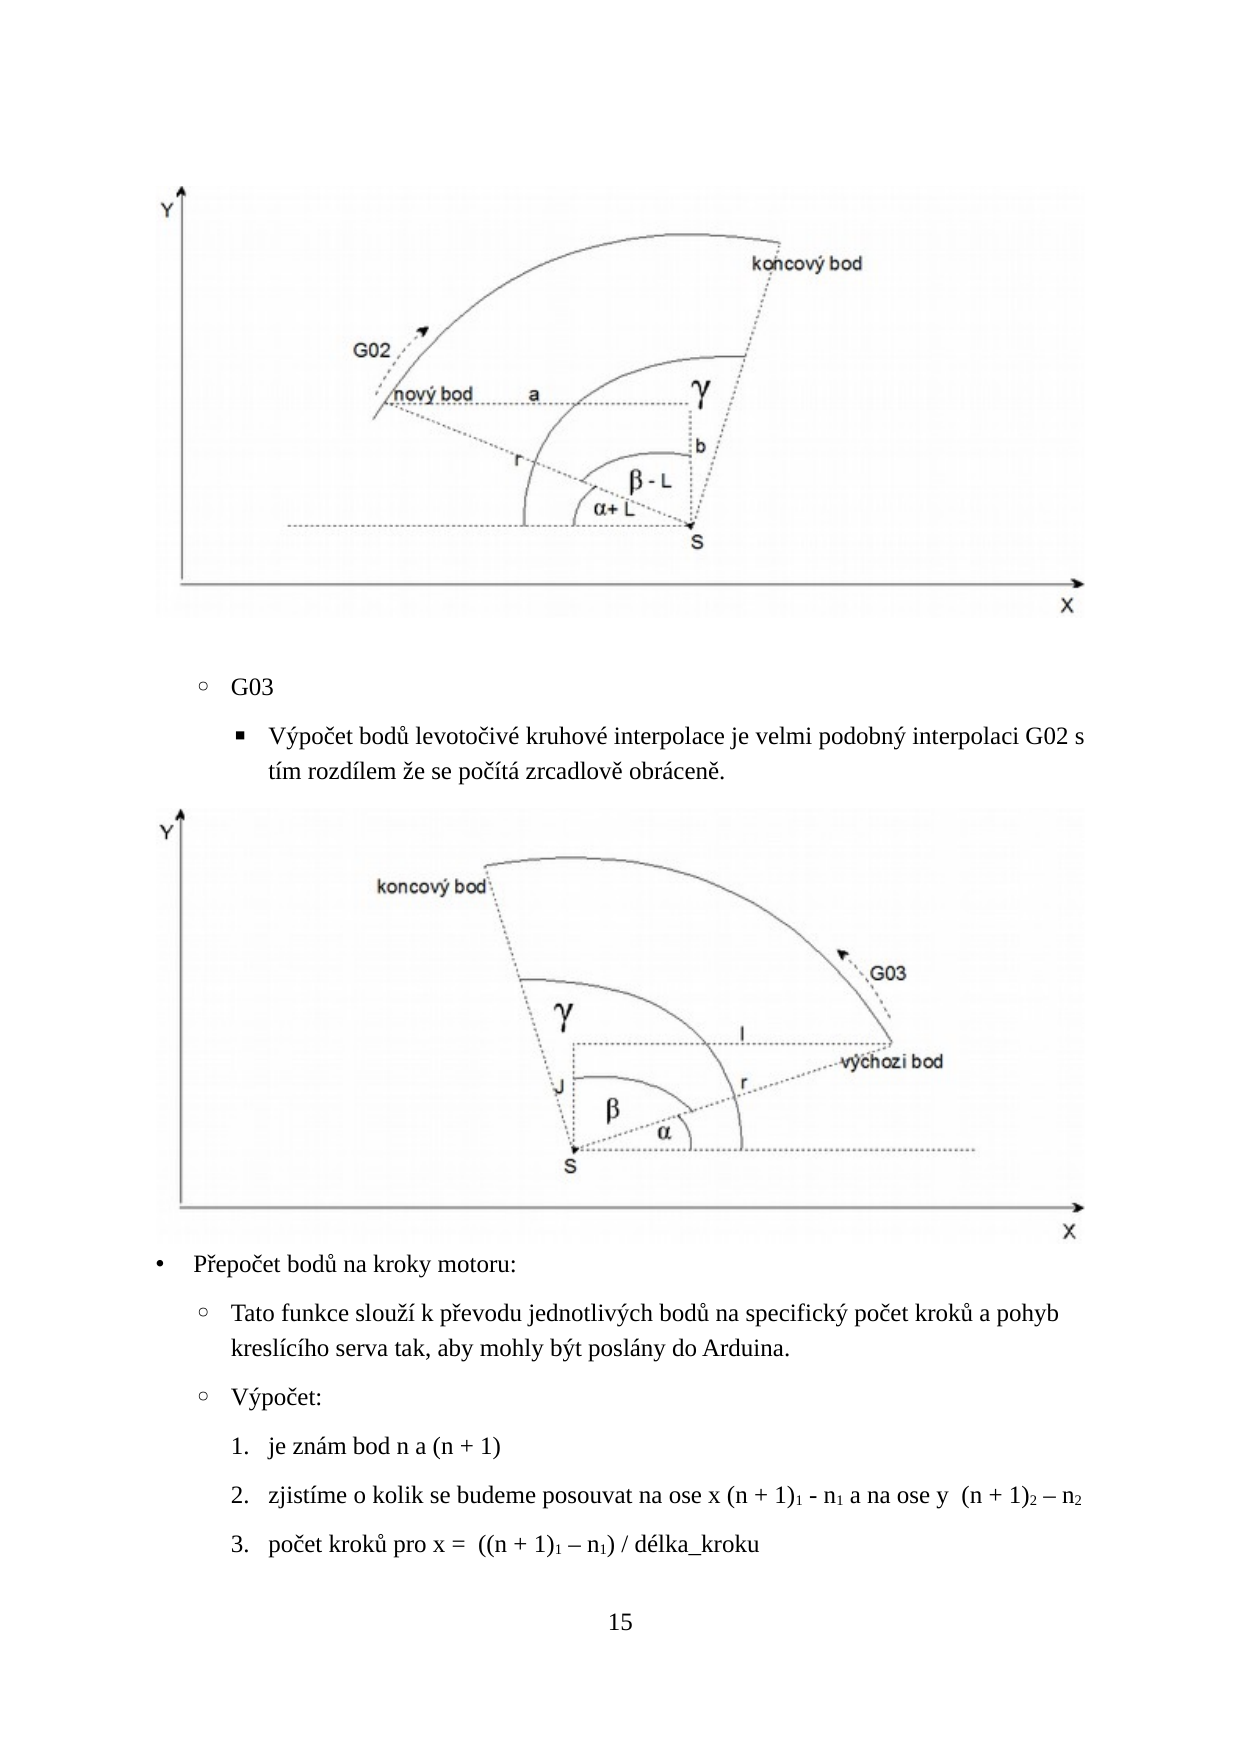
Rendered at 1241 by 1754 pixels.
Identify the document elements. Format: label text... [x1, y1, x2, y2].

list Výpočet: [193, 1382, 1122, 1411]
picture [155, 186, 1085, 618]
list počet kroků pro x = ((n + 1)1 – n1) / délka_kroku [231, 1529, 1122, 1558]
list je znám bod n a (n + 1) [231, 1431, 1122, 1460]
list G03 [193, 672, 1122, 701]
list zjistíme o kolik se budeme posouvat na ose x (n + 1)1 - n1 a na ose y (n + 1)2 – n2 [231, 1480, 1122, 1509]
list Výpočet bodů levotočivé kruhové interpolace je velmi podobný interpolaci G02 s tím rozdílem že se počítá zrcadlově obráceně. [231, 721, 1122, 784]
list Tato funkce slouží k převodu jednotlivých bodů na specifický počet kroků a pohyb kreslícího serva tak, aby mohly být poslány do Arduina. [193, 1298, 1122, 1362]
picture [155, 808, 1085, 1244]
list Přepočet bodů na kroky motoru: [156, 805, 1122, 1278]
